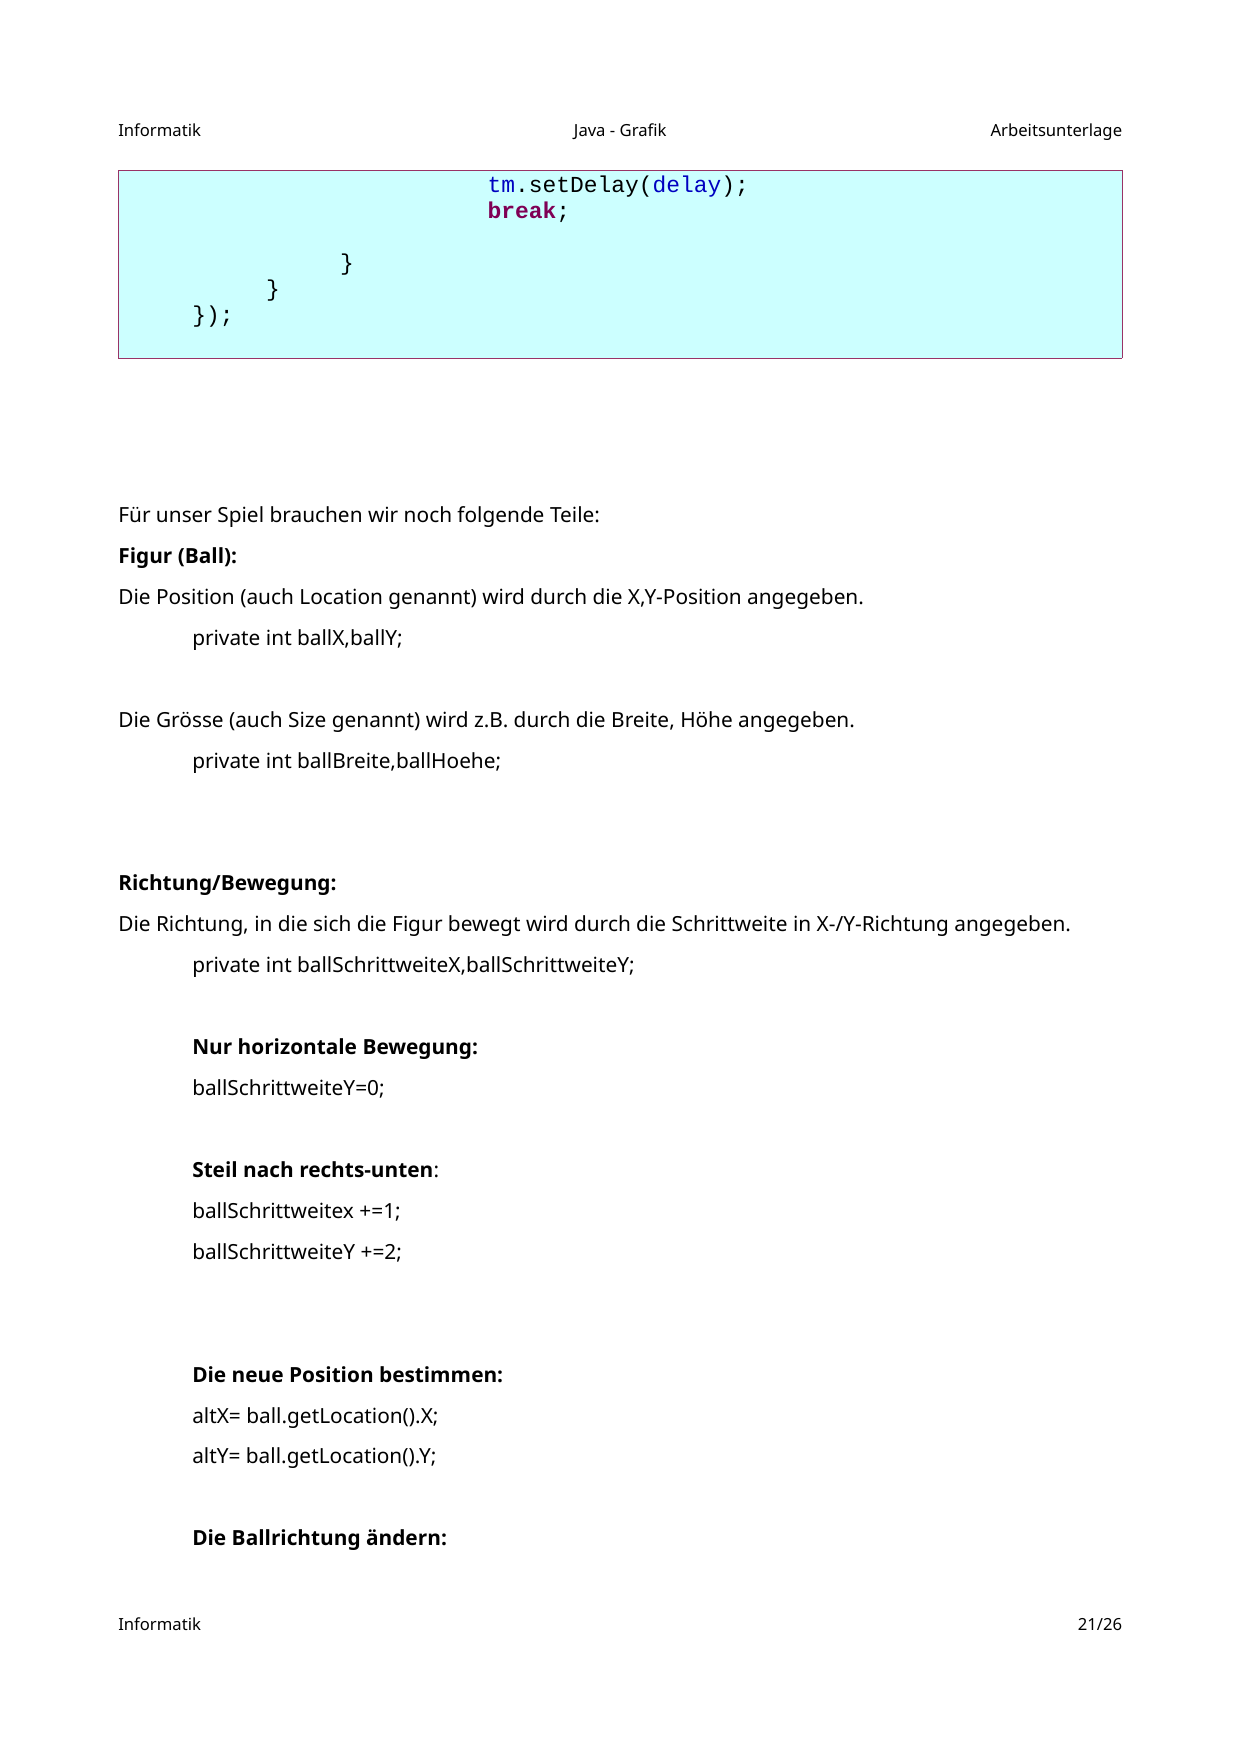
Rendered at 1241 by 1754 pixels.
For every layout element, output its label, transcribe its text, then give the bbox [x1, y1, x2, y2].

text Für unser Spiel brauchen wir noch folgende Teile: [118, 500, 1122, 528]
text tm.setDelay(delay); [119, 171, 1122, 196]
text private int ballSchrittweiteX,ballSchrittweiteY; [118, 950, 1122, 979]
text break; [119, 196, 1122, 222]
text Die Ballrichtung ändern: [118, 1523, 1122, 1552]
text Richtung/Bewegung: [118, 868, 1122, 897]
text ballSchrittweitex +=1; [118, 1196, 1122, 1224]
text Nur horizontale Bewegung: [118, 1032, 1122, 1061]
text Figur (Ball): [118, 541, 1122, 569]
text Die Position (auch Location genannt) wird durch die X,Y-Position angegeben. [118, 582, 1122, 610]
text altX= ball.getLocation().X; [118, 1401, 1122, 1429]
text ballSchrittweiteY=0; [118, 1073, 1122, 1102]
text ballSchrittweiteY +=2; [118, 1237, 1122, 1265]
text }); [119, 300, 1122, 326]
text Die Grösse (auch Size genannt) wird z.B. durch die Breite, Höhe angegeben. [118, 705, 1122, 733]
text private int ballX,ballY; [118, 623, 1122, 651]
text Die Richtung, in die sich die Figur bewegt wird durch die Schrittweite in X-/Y-Richtung angegeben. [118, 909, 1122, 938]
text } [119, 274, 1122, 300]
text private int ballBreite,ballHoehe; [118, 746, 1122, 774]
text altY= ball.getLocation().Y; [118, 1442, 1122, 1470]
text Steil nach rechts-unten: [118, 1155, 1122, 1183]
text } [119, 248, 1122, 274]
text Die neue Position bestimmen: [118, 1360, 1122, 1388]
